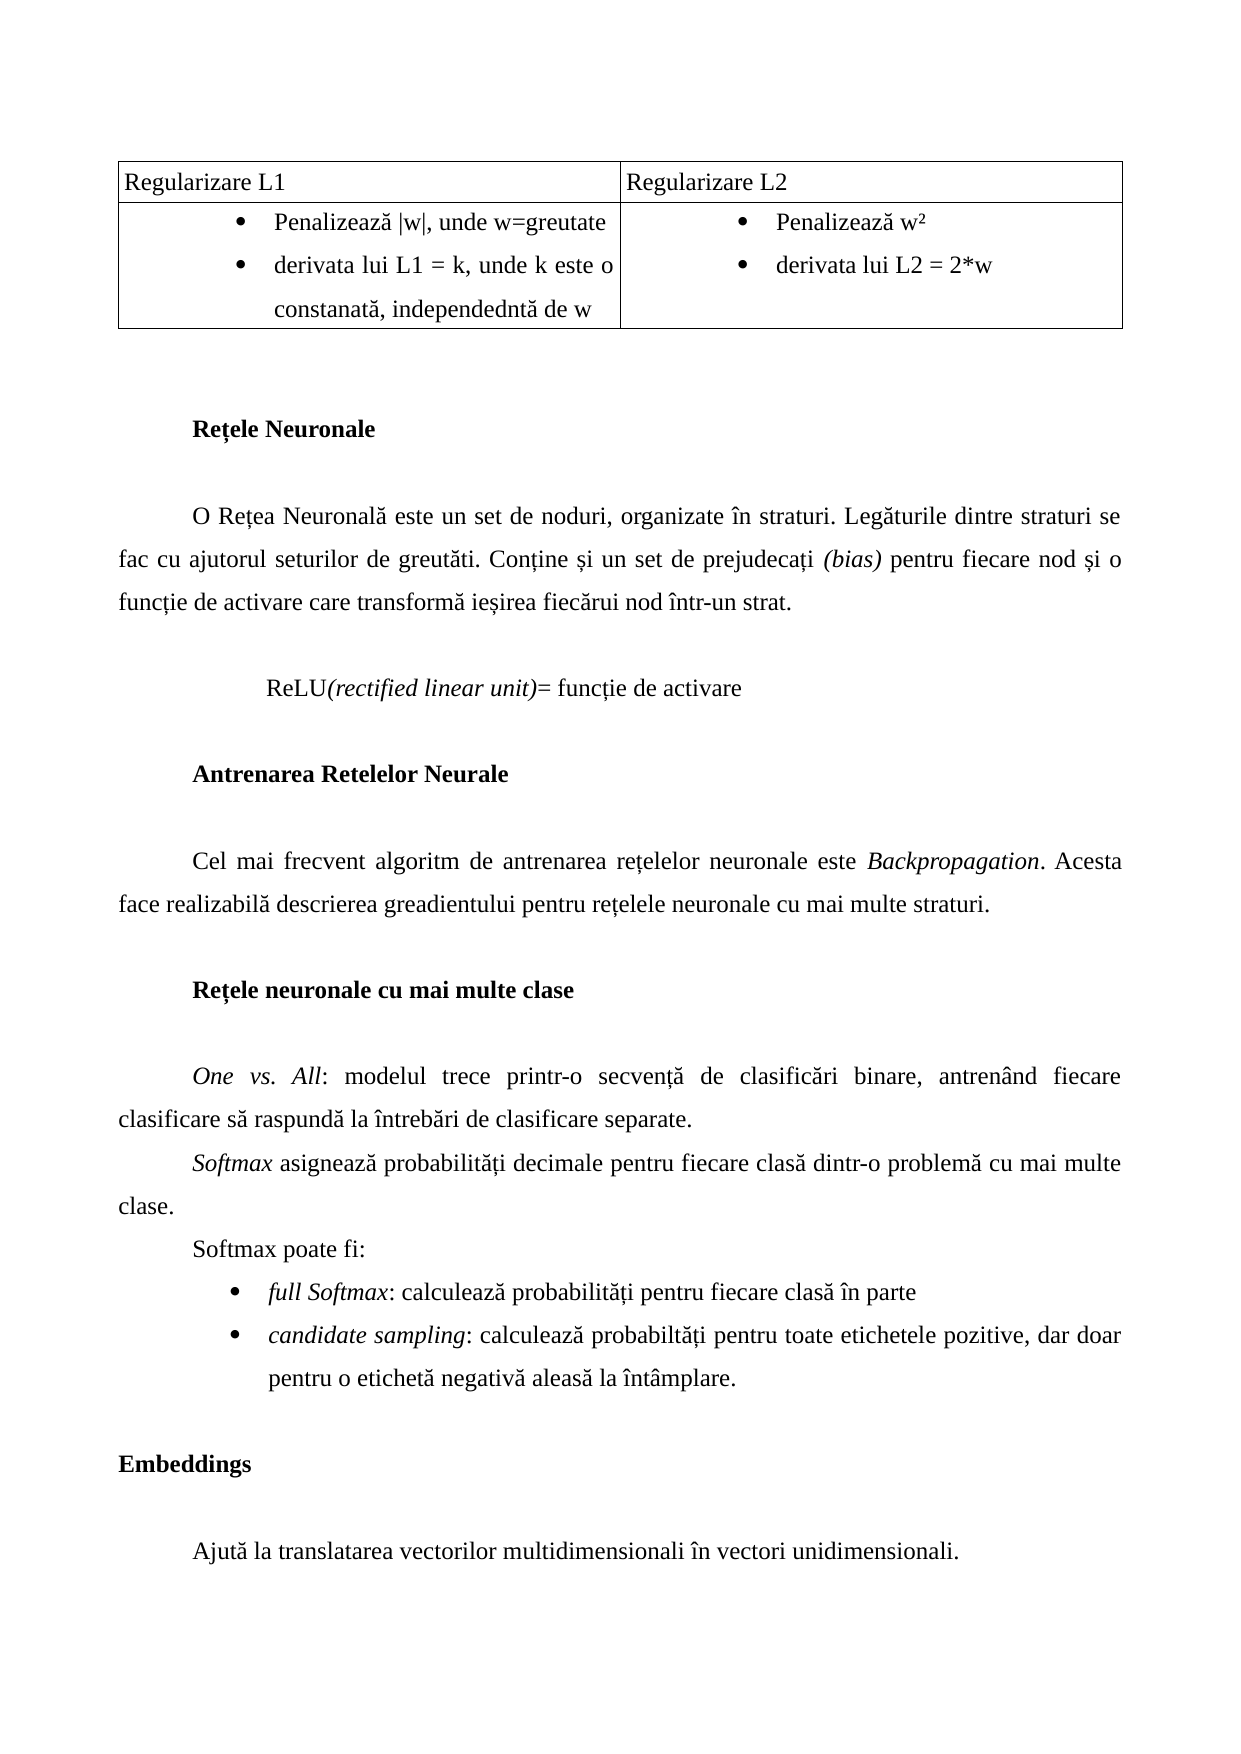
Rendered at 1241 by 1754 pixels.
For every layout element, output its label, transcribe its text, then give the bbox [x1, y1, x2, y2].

text O Rețea Neuronală este un set de noduri, organizate în straturi. Legăturile dintre straturi se fac cu ajutorul seturilor de greutăti. Conține și un set de prejudecați (bias) pentru fiecare nod și o funcție de activare care transformă ieșirea fiecărui nod într-un strat. [118, 501, 1122, 616]
text Rețele neuronale cu mai multe clase [118, 975, 1122, 1004]
text Ajută la translatarea vectorilor multidimensionali în vectori unidimensionali. [118, 1536, 1122, 1564]
text Softmax asignează probabilități decimale pentru fiecare clasă dintr-o problemă cu mai multe clase. [118, 1148, 1122, 1219]
text Rețele Neuronale [118, 414, 1122, 443]
list candidate sampling: calculează probabiltăți pentru toate etichetele pozitive, dar doar pentru o etichetă negativă aleasă la întâmplare. [231, 1320, 1122, 1392]
text Embeddings [118, 1449, 1122, 1478]
table_header Regularizare L1 [119, 162, 620, 202]
table_cell Penalizează w² derivata lui L2 = 2*w [621, 203, 1122, 328]
table_cell Penalizează |w|, unde w=greutate derivata lui L1 = k, unde k este o constanată, independedntă de w [119, 203, 620, 328]
text Cel mai frecvent algoritm de antrenarea rețelelor neuronale este Backpropagation. Acesta face realizabilă descrierea greadientului pentru rețelele neuronale cu mai multe straturi. [118, 846, 1122, 918]
text Softmax poate fi: [118, 1234, 1122, 1263]
text One vs. All: modelul trece printr-o secvență de clasificări binare, antrenând fiecare clasificare să raspundă la întrebări de clasificare separate. [118, 1061, 1122, 1133]
table_header Regularizare L2 [621, 162, 1122, 202]
text Antrenarea Retelelor Neurale [118, 759, 1122, 788]
text ReLU(rectified linear unit)= funcție de activare [118, 673, 1122, 702]
list full Softmax: calculează probabilități pentru fiecare clasă în parte [231, 1277, 1122, 1306]
